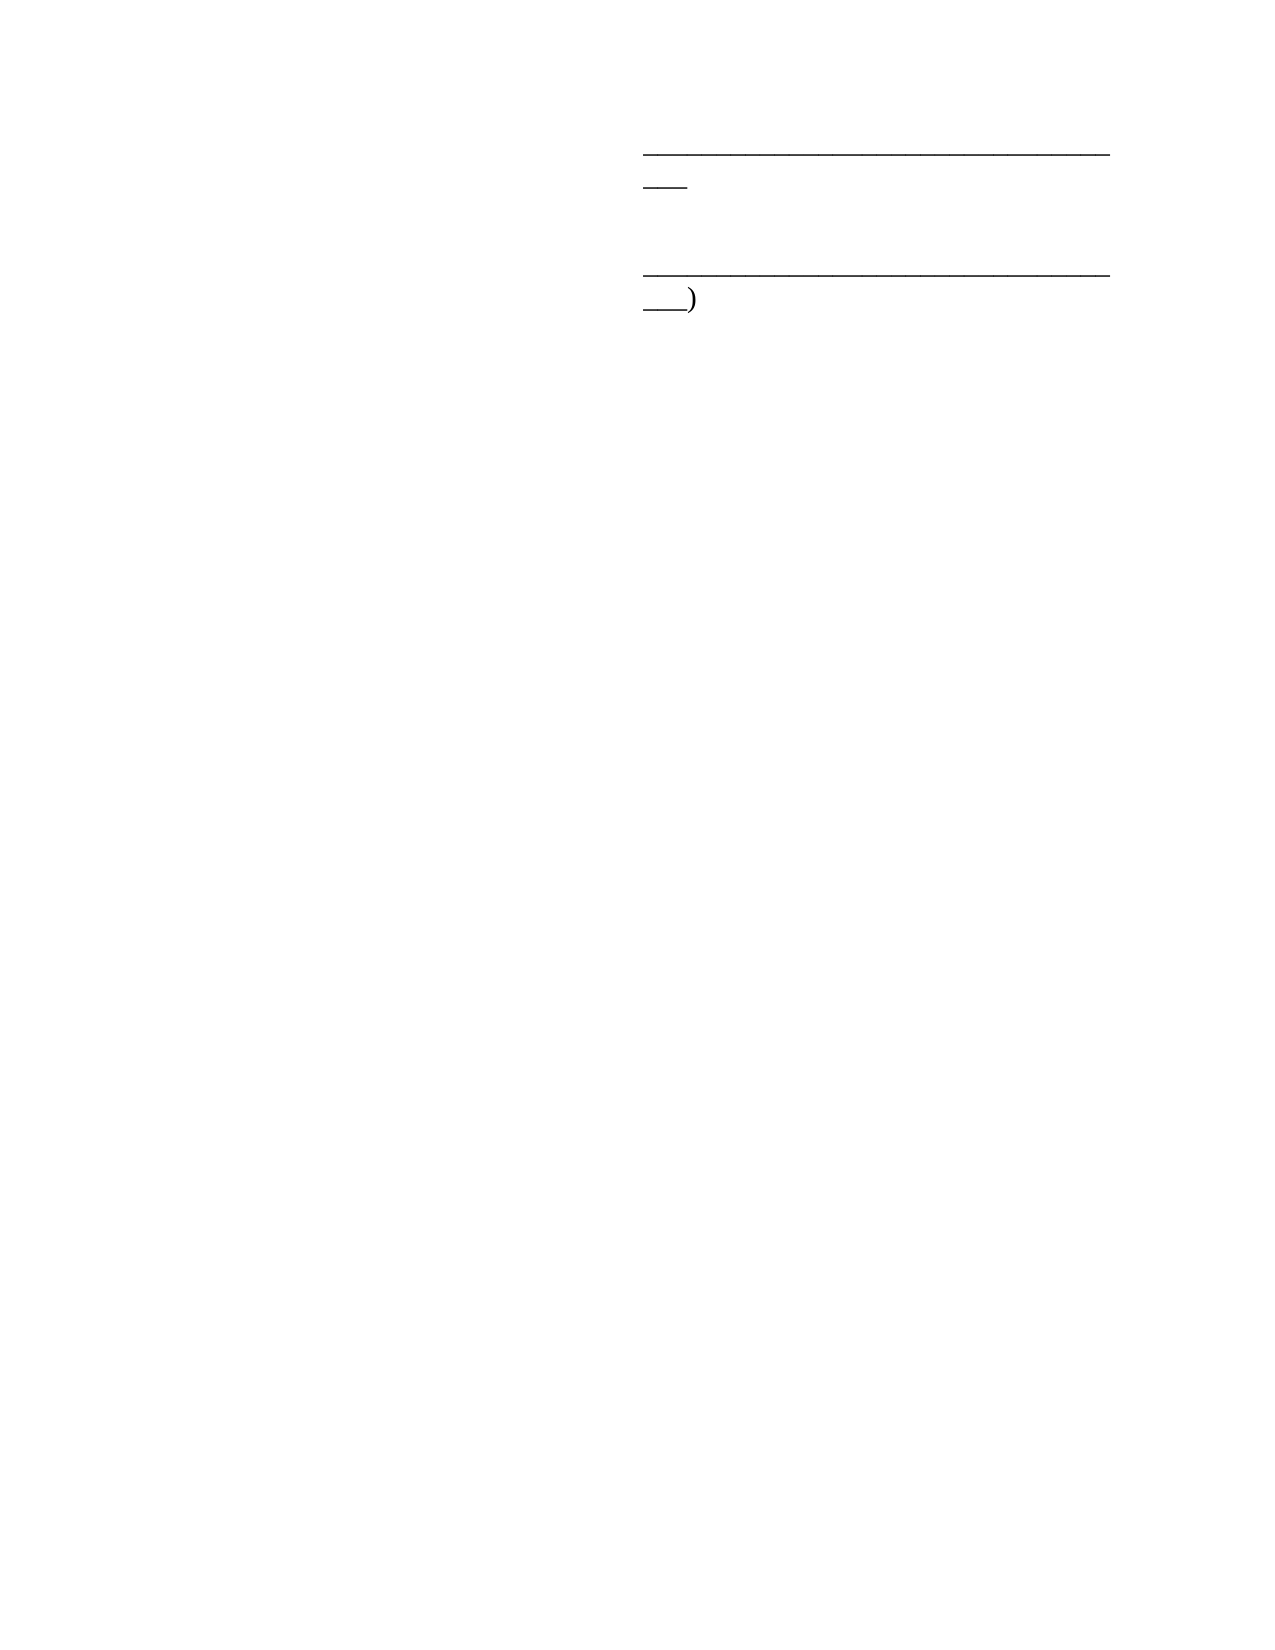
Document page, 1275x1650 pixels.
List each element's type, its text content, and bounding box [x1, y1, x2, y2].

table_cell ___________________________________ ___________________________________) [638, 75, 1125, 329]
table_cell [150, 75, 637, 329]
